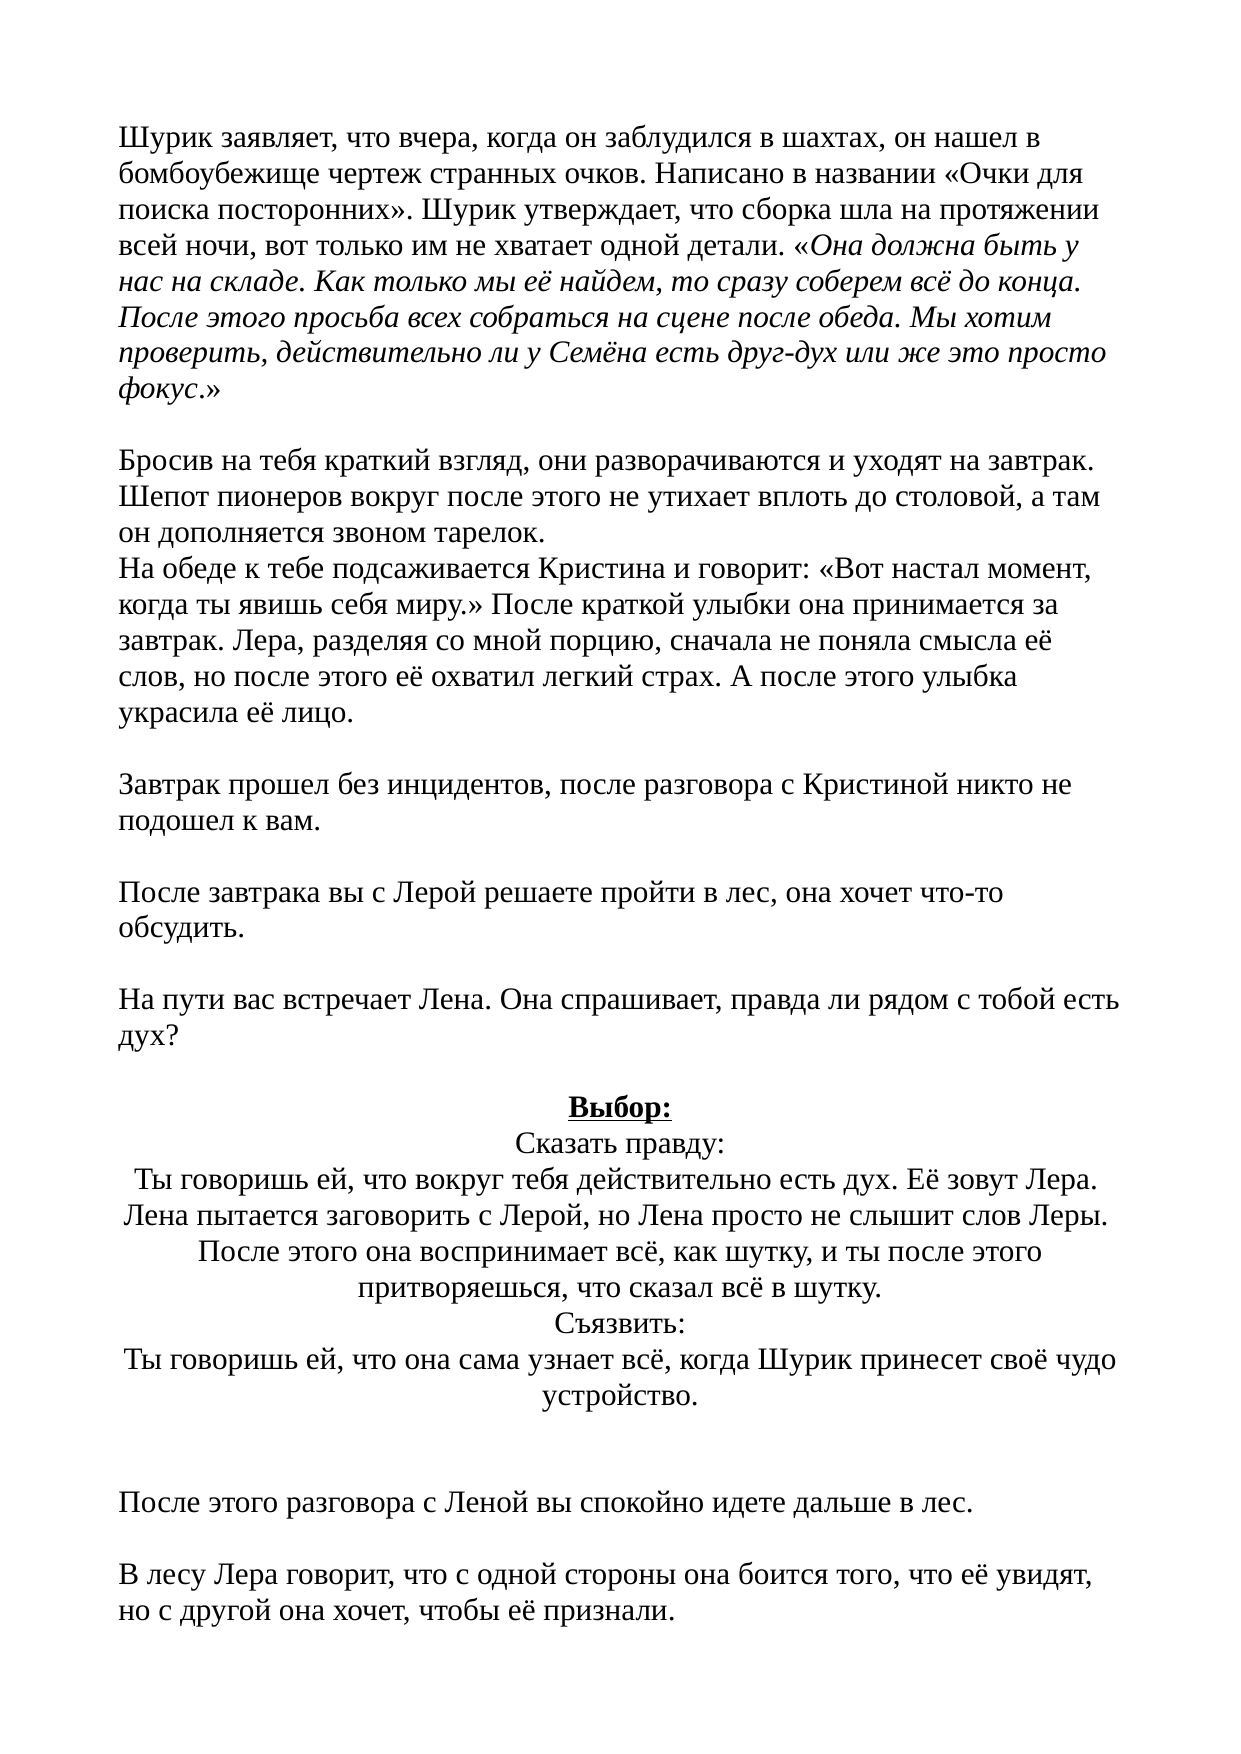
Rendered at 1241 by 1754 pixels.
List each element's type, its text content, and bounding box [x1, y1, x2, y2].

text Выбор: [118, 1088, 1122, 1124]
text Завтрак прошел без инцидентов, после разговора с Кристиной никто не подошел к вам. [118, 765, 1122, 837]
text Шурик заявляет, что вчера, когда он заблудился в шахтах, он нашел в бомбоубежище чертеж странных очков. Написано в названии «Очки для поиска посторонних». Шурик утверждает, что сборка шла на протяжении всей ночи, вот только им не хватает одной детали. «Она должна быть у нас на складе. Как только мы её найдем, то сразу соберем всё до конца. После этого просьба всех собраться на сцене после обеда. Мы хотим проверить, действительно ли у Семёна есть друг-дух или же это просто фокус.» [118, 118, 1122, 406]
text После этого она воспринимает всё, как шутку, и ты после этого притворяешься, что сказал всё в шутку. [118, 1232, 1122, 1304]
text На пути вас встречает Лена. Она спрашивает, правда ли рядом с тобой есть дух? [118, 981, 1122, 1052]
text Сказать правду: [118, 1124, 1122, 1160]
text После этого разговора с Леной вы спокойно идете дальше в лес. [118, 1484, 1122, 1520]
text На обеде к тебе подсаживается Кристина и говорит: «Вот настал момент, когда ты явишь себя миру.» После краткой улыбки она принимается за завтрак. Лера, разделяя со мной порцию, сначала не поняла смысла её слов, но после этого её охватил легкий страх. А после этого улыбка украсила её лицо. [118, 549, 1122, 729]
text Ты говоришь ей, что она сама узнает всё, когда Шурик принесет своё чудо устройство. [118, 1340, 1122, 1412]
text Съязвить: [118, 1304, 1122, 1340]
text После завтрака вы с Лерой решаете пройти в лес, она хочет что-то обсудить. [118, 873, 1122, 945]
text Лена пытается заговорить с Лерой, но Лена просто не слышит слов Леры. [118, 1196, 1122, 1232]
text В лесу Лера говорит, что с одной стороны она боится того, что её увидят, но с другой она хочет, чтобы её признали. [118, 1556, 1122, 1627]
text Ты говоришь ей, что вокруг тебя действительно есть дух. Её зовут Лера. [118, 1160, 1122, 1196]
text Бросив на тебя краткий взгляд, они разворачиваются и уходят на завтрак. Шепот пионеров вокруг после этого не утихает вплоть до столовой, а там он дополняется звоном тарелок. [118, 442, 1122, 549]
